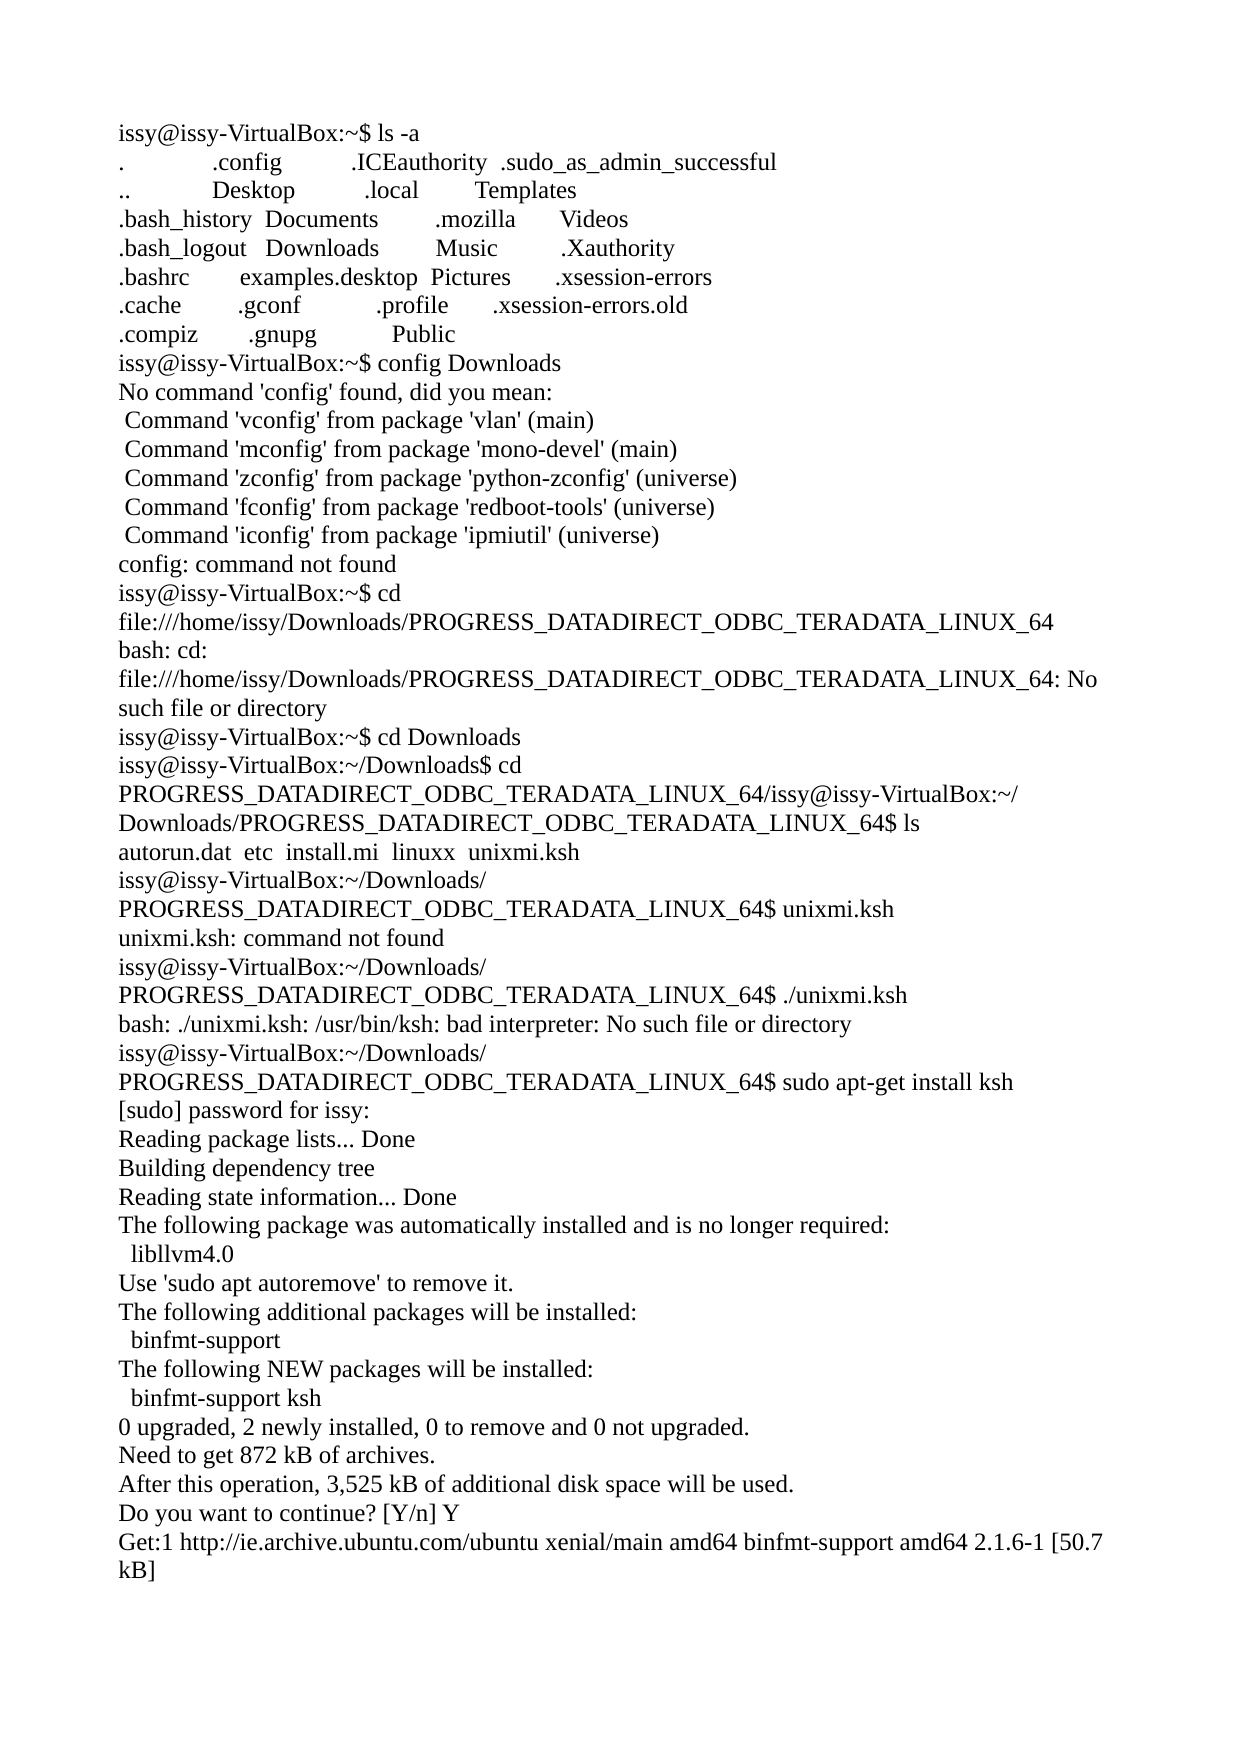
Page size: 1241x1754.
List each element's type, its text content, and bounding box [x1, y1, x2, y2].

text The following NEW packages will be installed: [118, 1354, 1122, 1383]
text bash: ./unixmi.ksh: /usr/bin/ksh: bad interpreter: No such file or directory [118, 1009, 1122, 1038]
text .bash_history Documents .mozilla Videos [118, 204, 1122, 233]
text Command 'mconfig' from package 'mono-devel' (main) [118, 434, 1122, 463]
text The following additional packages will be installed: [118, 1297, 1122, 1326]
text binfmt-support ksh [118, 1383, 1122, 1412]
text issy@issy-VirtualBox:~$ ls -a [118, 118, 1122, 147]
text issy@issy-VirtualBox:~$ cd Downloads [118, 722, 1122, 751]
text Command 'vconfig' from package 'vlan' (main) [118, 406, 1122, 434]
text .bash_logout Downloads Music .Xauthority [118, 233, 1122, 262]
text Reading state information... Done [118, 1182, 1122, 1211]
text unixmi.ksh: command not found [118, 923, 1122, 952]
text . .config .ICEauthority .sudo_as_admin_successful [118, 147, 1122, 176]
text .compiz .gnupg Public [118, 319, 1122, 348]
text Use 'sudo apt autoremove' to remove it. [118, 1268, 1122, 1297]
text After this operation, 3,525 kB of additional disk space will be used. [118, 1469, 1122, 1498]
text .. Desktop .local Templates [118, 176, 1122, 204]
text Command 'iconfig' from package 'ipmiutil' (universe) [118, 521, 1122, 549]
text libllvm4.0 [118, 1239, 1122, 1268]
text Do you want to continue? [Y/n] Y [118, 1498, 1122, 1527]
text issy@issy-VirtualBox:~/Downloads$ cd PROGRESS_DATADIRECT_ODBC_TERADATA_LINUX_64/issy@issy-VirtualBox:~/Downloads/PROGRESS_DATADIRECT_ODBC_TERADATA_LINUX_64$ ls [118, 751, 1122, 837]
text No command 'config' found, did you mean: [118, 377, 1122, 406]
text Get:1 http://ie.archive.ubuntu.com/ubuntu xenial/main amd64 binfmt-support amd64 2.1.6-1 [50.7 kB] [118, 1527, 1122, 1584]
text The following package was automatically installed and is no longer required: [118, 1211, 1122, 1239]
text 0 upgraded, 2 newly installed, 0 to remove and 0 not upgraded. [118, 1412, 1122, 1441]
text Command 'fconfig' from package 'redboot-tools' (universe) [118, 492, 1122, 521]
text issy@issy-VirtualBox:~$ cd file:///home/issy/Downloads/PROGRESS_DATADIRECT_ODBC_TERADATA_LINUX_64 [118, 578, 1122, 636]
text autorun.dat etc install.mi linuxx unixmi.ksh [118, 837, 1122, 866]
text issy@issy-VirtualBox:~/Downloads/PROGRESS_DATADIRECT_ODBC_TERADATA_LINUX_64$ unixmi.ksh [118, 866, 1122, 923]
text .bashrc examples.desktop Pictures .xsession-errors [118, 262, 1122, 291]
text issy@issy-VirtualBox:~/Downloads/PROGRESS_DATADIRECT_ODBC_TERADATA_LINUX_64$ sudo apt-get install ksh [118, 1038, 1122, 1096]
text config: command not found [118, 549, 1122, 578]
text Command 'zconfig' from package 'python-zconfig' (universe) [118, 463, 1122, 492]
text Building dependency tree [118, 1153, 1122, 1182]
text issy@issy-VirtualBox:~$ config Downloads [118, 348, 1122, 377]
text .cache .gconf .profile .xsession-errors.old [118, 291, 1122, 319]
text Reading package lists... Done [118, 1124, 1122, 1153]
text bash: cd: file:///home/issy/Downloads/PROGRESS_DATADIRECT_ODBC_TERADATA_LINUX_64: No such file or directory [118, 636, 1122, 722]
text binfmt-support [118, 1326, 1122, 1354]
text Need to get 872 kB of archives. [118, 1441, 1122, 1469]
text issy@issy-VirtualBox:~/Downloads/PROGRESS_DATADIRECT_ODBC_TERADATA_LINUX_64$ ./unixmi.ksh [118, 952, 1122, 1009]
text [sudo] password for issy: [118, 1096, 1122, 1124]
